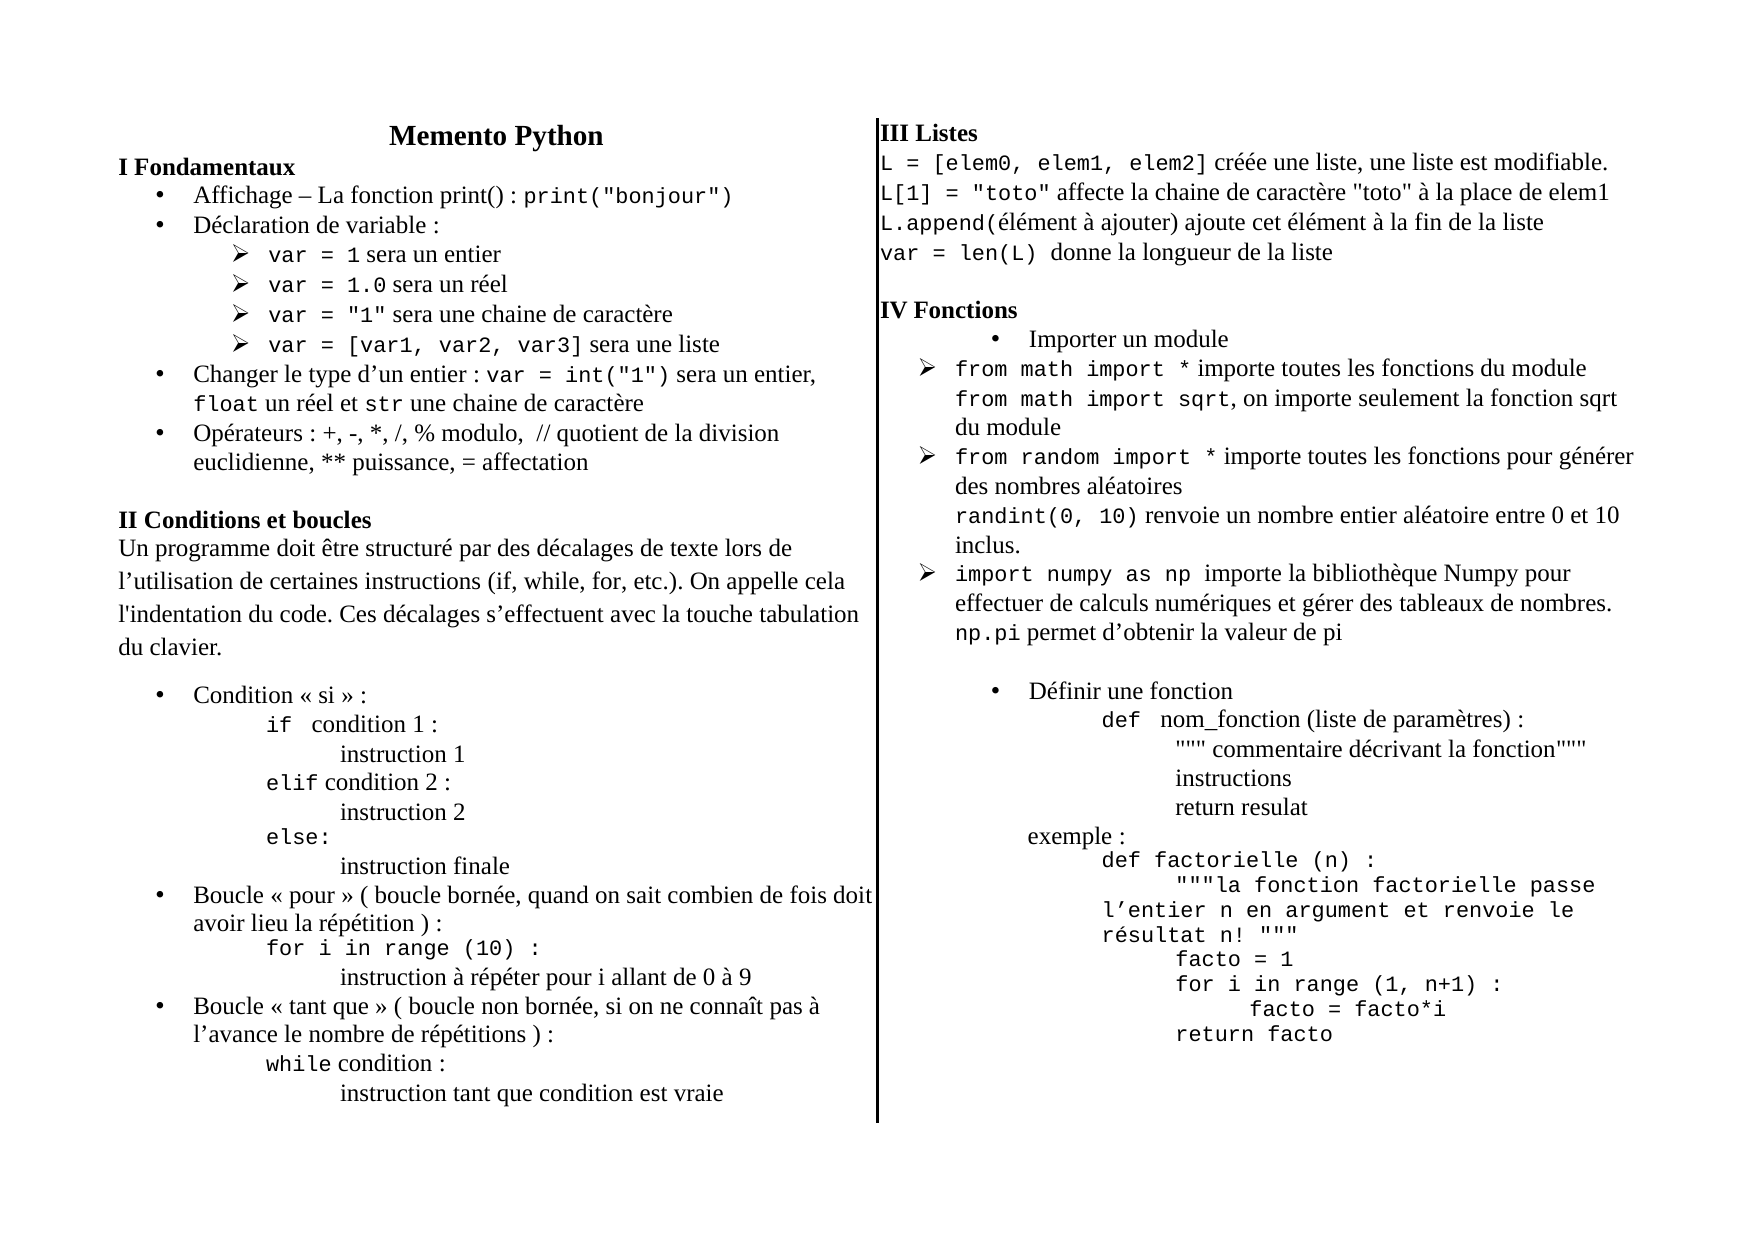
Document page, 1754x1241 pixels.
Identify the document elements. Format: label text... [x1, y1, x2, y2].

list var = [var1, var2, var3] sera une liste [231, 329, 874, 359]
list from math import sqrt, on importe seulement la fonction sqrt du module [917, 383, 1636, 441]
list float un réel et str une chaine de caractère [156, 388, 874, 418]
text I Fondamentaux [118, 152, 874, 180]
text facto = facto*i [1101, 998, 1636, 1023]
text IV Fonctions [880, 295, 1636, 324]
list var = 1.0 sera un réel [231, 269, 874, 299]
text for i in range (10) : [266, 937, 874, 962]
text for i in range (1, n+1) : [1101, 973, 1636, 998]
list Importer un module [991, 324, 1636, 353]
text L[1] = "toto" affecte la chaine de caractère "toto" à la place de elem1 [880, 177, 1636, 207]
text """ commentaire décrivant la fonction""" [1101, 734, 1636, 763]
text Memento Python [118, 118, 874, 152]
list Condition « si » : [156, 680, 874, 709]
list Affichage – La fonction print() : print("bonjour") [156, 180, 874, 210]
text return resulat [1101, 792, 1636, 821]
text instruction à répéter pour i allant de 0 à 9 [266, 962, 874, 991]
list Boucle « tant que » ( boucle non bornée, si on ne connaît pas à l’avance le nombre de répétitions ) : [156, 991, 874, 1048]
list var = "1" sera une chaine de caractère [231, 299, 874, 329]
text instruction 2 [266, 797, 874, 826]
list Changer le type d’un entier : var = int("1") sera un entier, [156, 359, 874, 388]
text if condition 1 : [266, 709, 874, 739]
text L = [elem0, elem1, elem2] créée une liste, une liste est modifiable. [880, 147, 1636, 177]
text instruction finale [266, 851, 874, 880]
list var = 1 sera un entier [231, 239, 874, 269]
list Opérateurs : +, -, *, /, % modulo, // quotient de la division euclidienne, ** puissance, = affectation [156, 418, 874, 476]
text while condition : [266, 1048, 874, 1078]
text Un programme doit être structuré par des décalages de texte lors de l’utilisation de certaines instructions (if, while, for, etc.). On appelle cela l'indentation du code. Ces décalages s’effectuent avec la touche tabulation du clavier. [118, 533, 874, 661]
text def nom_fonction (liste de paramètres) : [1101, 704, 1636, 734]
list import numpy as np importe la bibliothèque Numpy pour effectuer de calculs numériques et gérer des tableaux de nombres. [917, 558, 1636, 617]
text exemple : [1027, 821, 1636, 849]
list from math import * importe toutes les fonctions du module [917, 353, 1636, 383]
text elif condition 2 : [266, 767, 874, 797]
list Définir une fonction [991, 676, 1636, 704]
text L.append(élément à ajouter) ajoute cet élément à la fin de la liste [880, 207, 1636, 237]
list np.pi permet d’obtenir la valeur de pi [917, 617, 1636, 647]
text facto = 1 [1101, 949, 1636, 973]
list Déclaration de variable : [156, 210, 874, 239]
text instruction 1 [266, 739, 874, 767]
text def factorielle (n) : [1101, 849, 1636, 874]
list Boucle « pour » ( boucle bornée, quand on sait combien de fois doit avoir lieu la répétition ) : [156, 880, 874, 937]
list randint(0, 10) renvoie un nombre entier aléatoire entre 0 et 10 inclus. [917, 500, 1636, 558]
text """la fonction factorielle passe l’entier n en argument et renvoie le résultat n! """ [1101, 874, 1636, 949]
text var = len(L) donne la longueur de la liste [880, 237, 1636, 266]
text instruction tant que condition est vraie [266, 1078, 874, 1107]
text III Listes [880, 118, 1636, 147]
text II Conditions et boucles [118, 505, 874, 533]
text instructions [1101, 763, 1636, 792]
text return facto [880, 1023, 1636, 1048]
list from random import * importe toutes les fonctions pour générer des nombres aléatoires [917, 441, 1636, 500]
text else: [266, 826, 874, 851]
